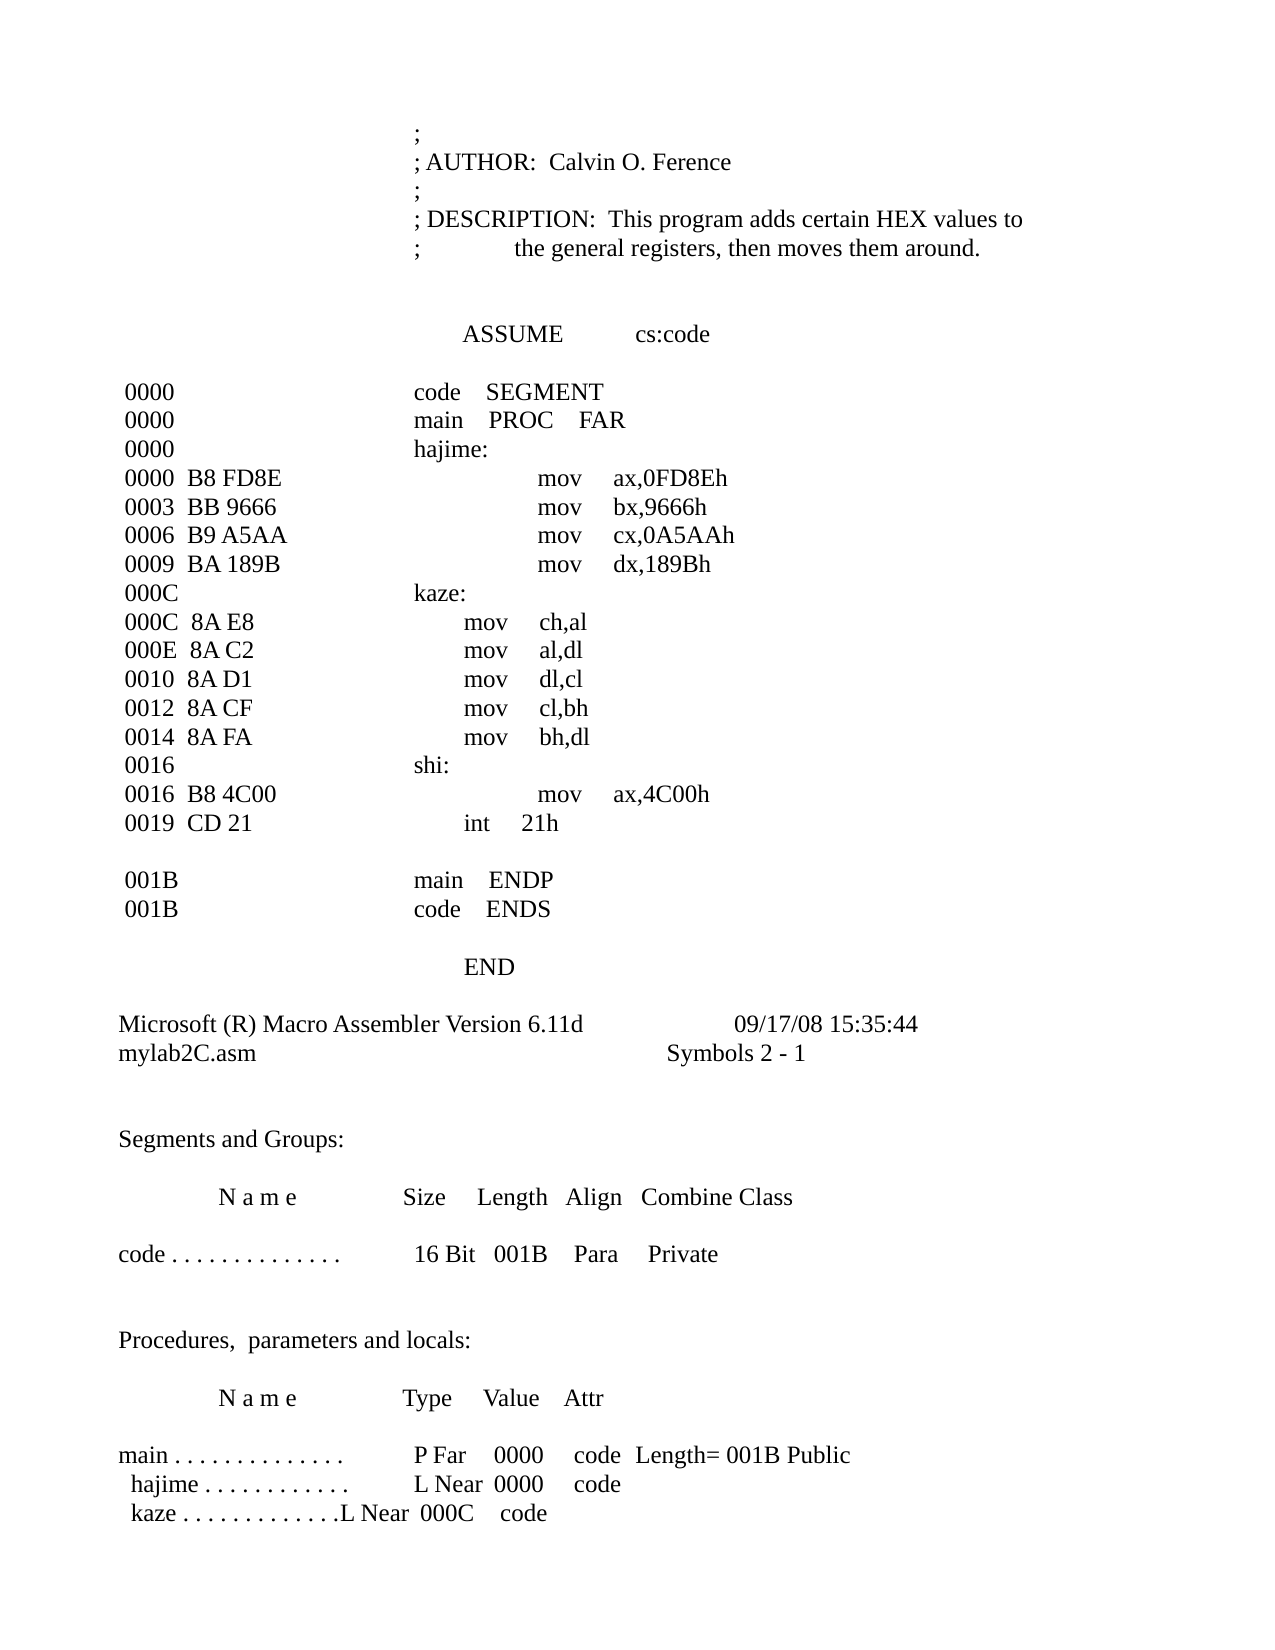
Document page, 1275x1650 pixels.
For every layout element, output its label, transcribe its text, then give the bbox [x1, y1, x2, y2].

text ; [118, 118, 1157, 147]
text mylab2C.asm Symbols 2 - 1 [118, 1038, 1157, 1067]
text 0016 B8 4C00 mov ax,4C00h [118, 779, 1157, 808]
text ; [118, 176, 1157, 204]
text kaze . . . . . . . . . . . . . L Near 000C code [118, 1498, 1157, 1527]
text 000C kaze: [118, 578, 1157, 607]
text 0014 8A FA mov bh,dl [118, 722, 1157, 751]
text ; the general registers, then moves them around. [118, 233, 1157, 262]
text main . . . . . . . . . . . . . . P Far 0000 code Length= 001B Public [118, 1441, 1157, 1469]
text 000C 8A E8 mov ch,al [118, 607, 1157, 636]
text Procedures, parameters and locals: [118, 1326, 1157, 1354]
text Segments and Groups: [118, 1124, 1157, 1153]
text ; DESCRIPTION: This program adds certain HEX values to [118, 204, 1157, 233]
text 0000 code SEGMENT [118, 377, 1157, 406]
text N a m e Size Length Align Combine Class [118, 1182, 1157, 1211]
text ; AUTHOR: Calvin O. Ference [118, 147, 1157, 176]
text 0000 B8 FD8E mov ax,0FD8Eh [118, 463, 1157, 492]
text 0009 BA 189B mov dx,189Bh [118, 549, 1157, 578]
text 0010 8A D1 mov dl,cl [118, 664, 1157, 693]
text 0000 main PROC FAR [118, 406, 1157, 434]
text 001B code ENDS [118, 894, 1157, 923]
text 001B main ENDP [118, 866, 1157, 894]
text N a m e Type Value Attr [118, 1383, 1157, 1412]
text code . . . . . . . . . . . . . . 16 Bit 001B Para Private [118, 1239, 1157, 1268]
text 0003 BB 9666 mov bx,9666h [118, 492, 1157, 521]
text 0012 8A CF mov cl,bh [118, 693, 1157, 722]
text 0019 CD 21 int 21h [118, 808, 1157, 837]
text END [118, 952, 1157, 981]
text hajime . . . . . . . . . . . . L Near 0000 code [118, 1469, 1157, 1498]
text ASSUME cs:code [118, 319, 1157, 348]
text 0016 shi: [118, 751, 1157, 779]
text 0000 hajime: [118, 434, 1157, 463]
text 000E 8A C2 mov al,dl [118, 636, 1157, 664]
text 0006 B9 A5AA mov cx,0A5AAh [118, 521, 1157, 549]
text Microsoft (R) Macro Assembler Version 6.11d 09/17/08 15:35:44 [118, 1009, 1157, 1038]
